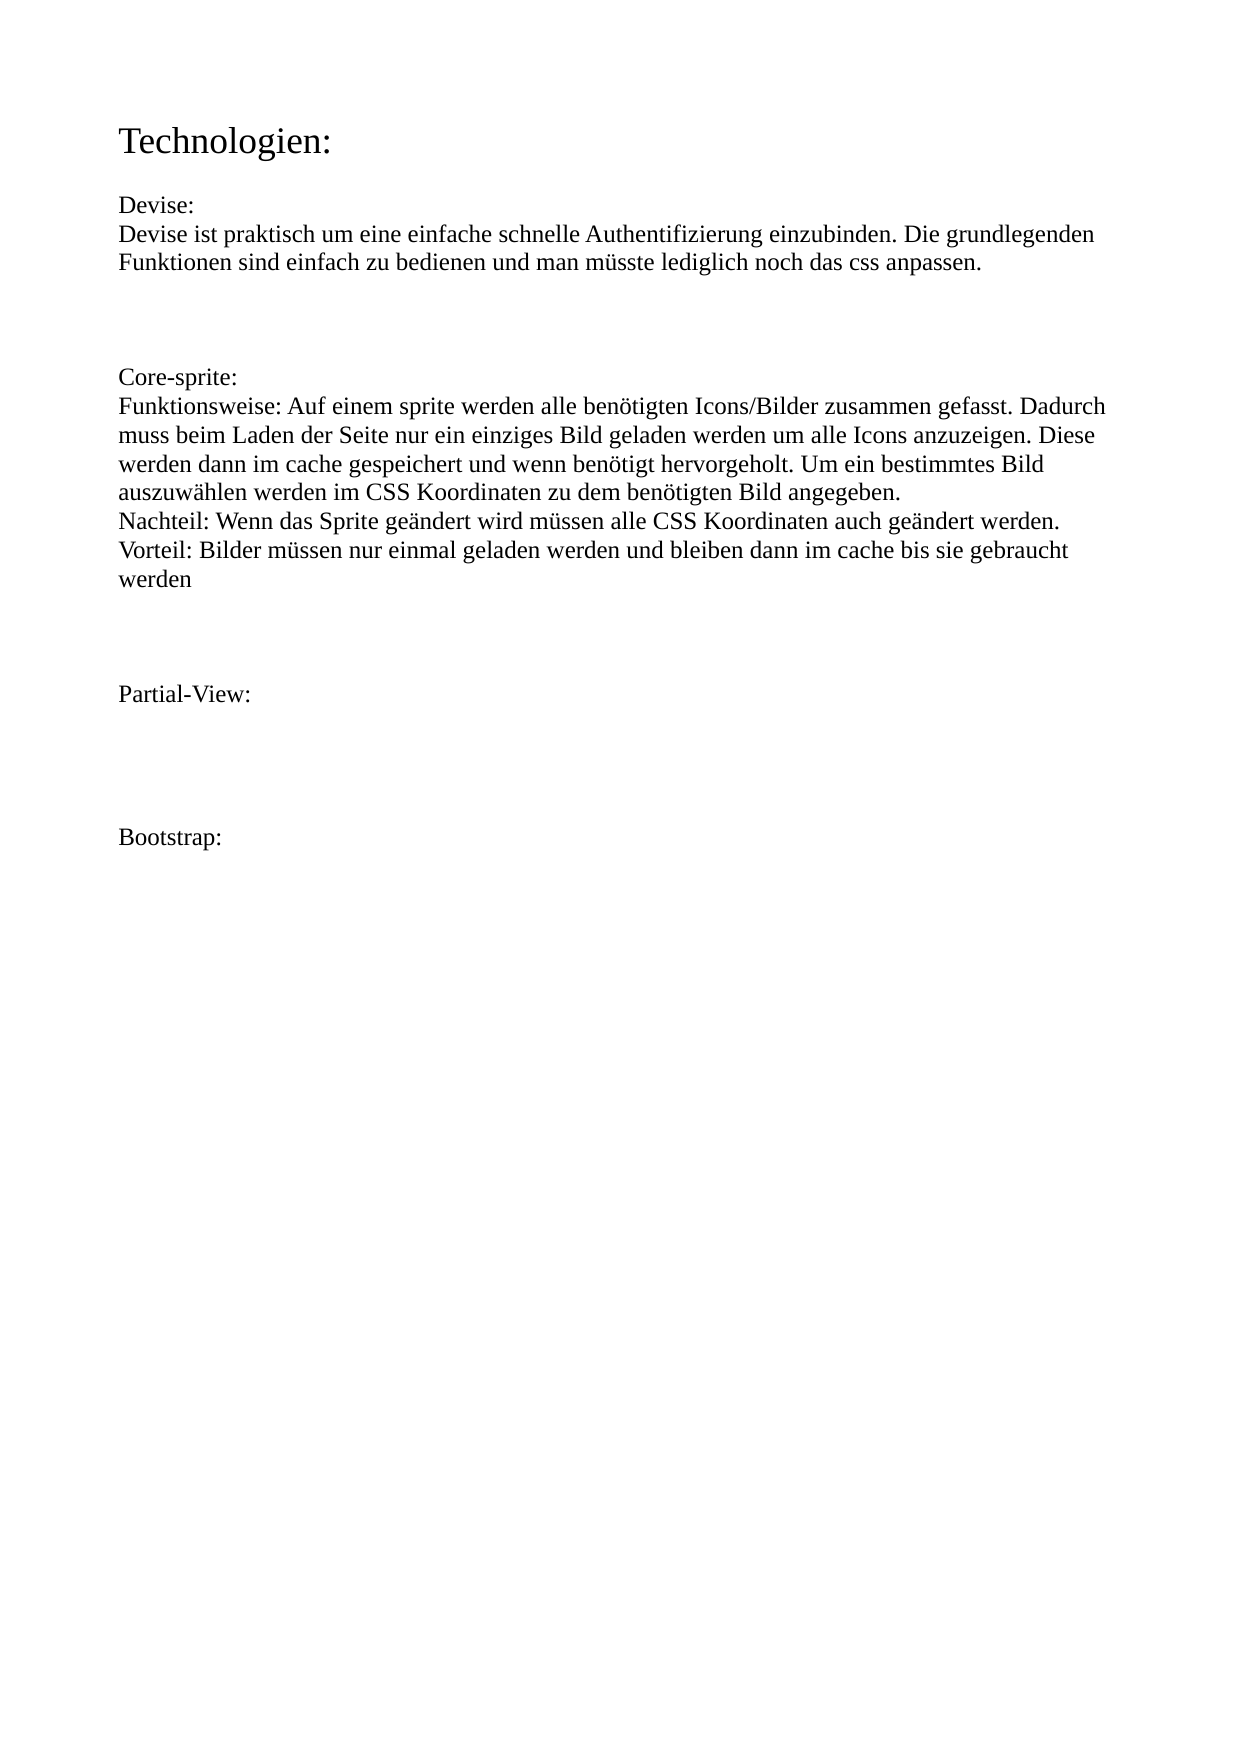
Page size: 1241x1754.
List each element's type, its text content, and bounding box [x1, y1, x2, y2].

text Vorteil: Bilder müssen nur einmal geladen werden und bleiben dann im cache bis sie gebraucht werden [118, 535, 1122, 592]
text Partial-View: [118, 679, 1122, 707]
text Technologien: [118, 118, 1122, 161]
text Core-sprite: [118, 362, 1122, 391]
text Funktionsweise: Auf einem sprite werden alle benötigten Icons/Bilder zusammen gefasst. Dadurch muss beim Laden der Seite nur ein einziges Bild geladen werden um alle Icons anzuzeigen. Diese werden dann im cache gespeichert und wenn benötigt hervorgeholt. Um ein bestimmtes Bild auszuwählen werden im CSS Koordinaten zu dem benötigten Bild angegeben. [118, 391, 1122, 506]
text Bootstrap: [118, 822, 1122, 851]
text Devise ist praktisch um eine einfache schnelle Authentifizierung einzubinden. Die grundlegenden Funktionen sind einfach zu bedienen und man müsste lediglich noch das css anpassen. [118, 219, 1122, 276]
text Devise: [118, 190, 1122, 219]
text Nachteil: Wenn das Sprite geändert wird müssen alle CSS Koordinaten auch geändert werden. [118, 506, 1122, 535]
